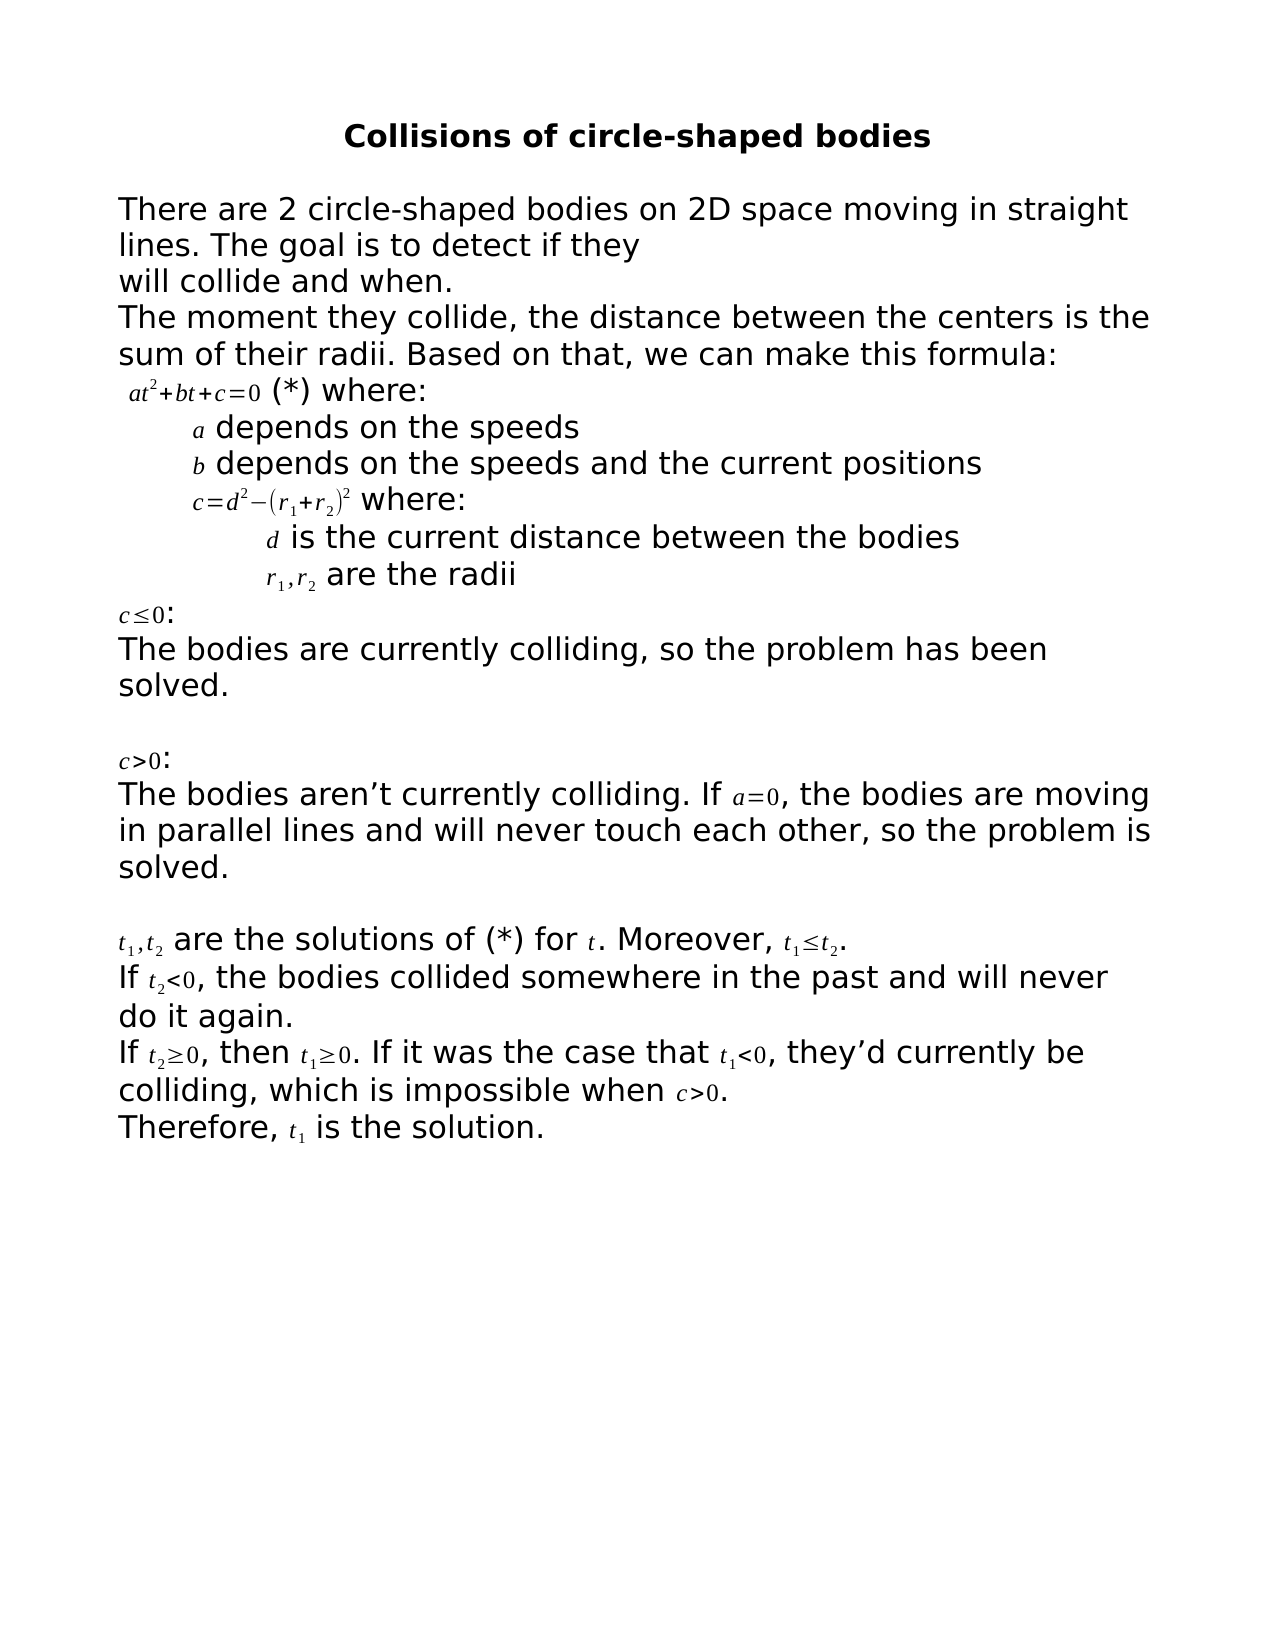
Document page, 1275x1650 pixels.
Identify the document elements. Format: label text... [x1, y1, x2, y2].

text will collide and when. [118, 263, 1157, 300]
text Therefore, is the solution. [118, 1109, 1157, 1147]
text If , the bodies collided somewhere in the past and will never do it again. [118, 960, 1157, 1034]
text is the current distance between the bodies [118, 520, 1157, 556]
text If , then . If it was the case that , they’d currently be colliding, which is impossible when . [118, 1034, 1157, 1109]
text : [118, 740, 1157, 776]
text (*) where: [118, 373, 1157, 409]
text : [118, 594, 1157, 631]
text Collisions of circle-shaped bodies [118, 118, 1157, 154]
text are the solutions of (*) for . Moreover, . [118, 922, 1157, 960]
text The bodies are currently colliding, so the problem has been solved. [118, 631, 1157, 703]
text There are 2 circle-shaped bodies on 2D space moving in straight lines. The goal is to detect if they [118, 191, 1157, 263]
text where: [118, 482, 1157, 520]
text are the radii [118, 556, 1157, 594]
text depends on the speeds [118, 409, 1157, 445]
text depends on the speeds and the current positions [118, 445, 1157, 482]
text The moment they collide, the distance between the centers is the sum of their radii. Based on that, we can make this formula: [118, 300, 1157, 373]
text The bodies aren’t currently colliding. If , the bodies are moving in parallel lines and will never touch each other, so the problem is solved. [118, 776, 1157, 885]
